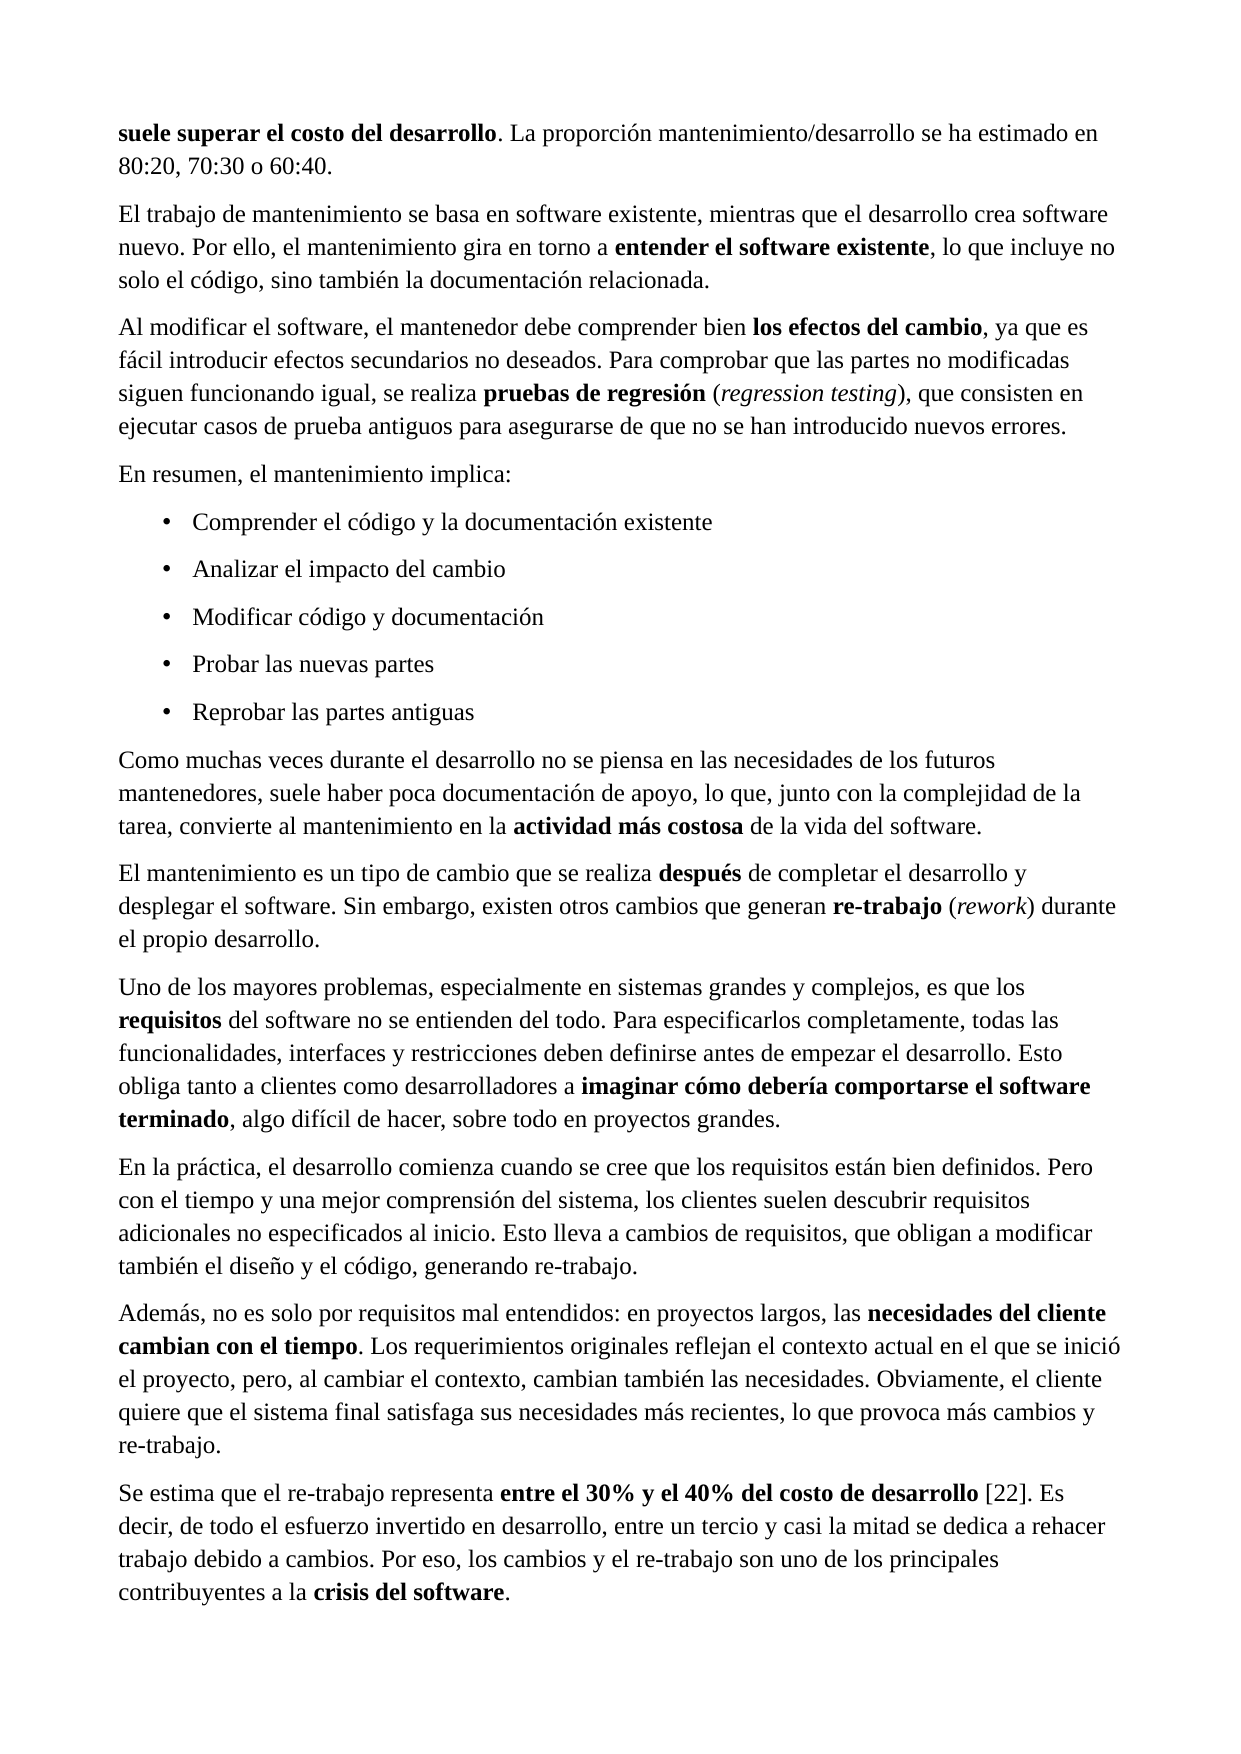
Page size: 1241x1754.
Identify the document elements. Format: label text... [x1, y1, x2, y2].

text suele superar el costo del desarrollo. La proporción mantenimiento/desarrollo se ha estimado en 80:20, 70:30 o 60:40. [118, 118, 1122, 180]
text En la práctica, el desarrollo comienza cuando se cree que los requisitos están bien definidos. Pero con el tiempo y una mejor comprensión del sistema, los clientes suelen descubrir requisitos adicionales no especificados al inicio. Esto lleva a cambios de requisitos, que obligan a modificar también el diseño y el código, generando re-trabajo. [118, 1152, 1122, 1279]
text En resumen, el mantenimiento implica: [118, 459, 1122, 488]
list Modificar código y documentación [162, 602, 1122, 631]
list Analizar el impacto del cambio [162, 554, 1122, 583]
list Probar las nuevas partes [162, 649, 1122, 678]
text Uno de los mayores problemas, especialmente en sistemas grandes y complejos, es que los requisitos del software no se entienden del todo. Para especificarlos completamente, todas las funcionalidades, interfaces y restricciones deben definirse antes de empezar el desarrollo. Esto obliga tanto a clientes como desarrolladores a imaginar cómo debería comportarse el software terminado, algo difícil de hacer, sobre todo en proyectos grandes. [118, 972, 1122, 1133]
text Al modificar el software, el mantenedor debe comprender bien los efectos del cambio, ya que es fácil introducir efectos secundarios no deseados. Para comprobar que las partes no modificadas siguen funcionando igual, se realiza pruebas de regresión (regression testing), que consisten en ejecutar casos de prueba antiguos para asegurarse de que no se han introducido nuevos errores. [118, 312, 1122, 440]
text Además, no es solo por requisitos mal entendidos: en proyectos largos, las necesidades del cliente cambian con el tiempo. Los requerimientos originales reflejan el contexto actual en el que se inició el proyecto, pero, al cambiar el contexto, cambian también las necesidades. Obviamente, el cliente quiere que el sistema final satisfaga sus necesidades más recientes, lo que provoca más cambios y re-trabajo. [118, 1298, 1122, 1459]
text El trabajo de mantenimiento se basa en software existente, mientras que el desarrollo crea software nuevo. Por ello, el mantenimiento gira en torno a entender el software existente, lo que incluye no solo el código, sino también la documentación relacionada. [118, 199, 1122, 293]
text El mantenimiento es un tipo de cambio que se realiza después de completar el desarrollo y desplegar el software. Sin embargo, existen otros cambios que generan re-trabajo (rework) durante el propio desarrollo. [118, 858, 1122, 953]
text Se estima que el re-trabajo representa entre el 30% y el 40% del costo de desarrollo [22]. Es decir, de todo el esfuerzo invertido en desarrollo, entre un tercio y casi la mitad se dedica a rehacer trabajo debido a cambios. Por eso, los cambios y el re-trabajo son uno de los principales contribuyentes a la crisis del software. [118, 1478, 1122, 1606]
text Como muchas veces durante el desarrollo no se piensa en las necesidades de los futuros mantenedores, suele haber poca documentación de apoyo, lo que, junto con la complejidad de la tarea, convierte al mantenimiento en la actividad más costosa de la vida del software. [118, 745, 1122, 839]
list Reprobar las partes antiguas [162, 697, 1122, 726]
list Comprender el código y la documentación existente [162, 507, 1122, 535]
